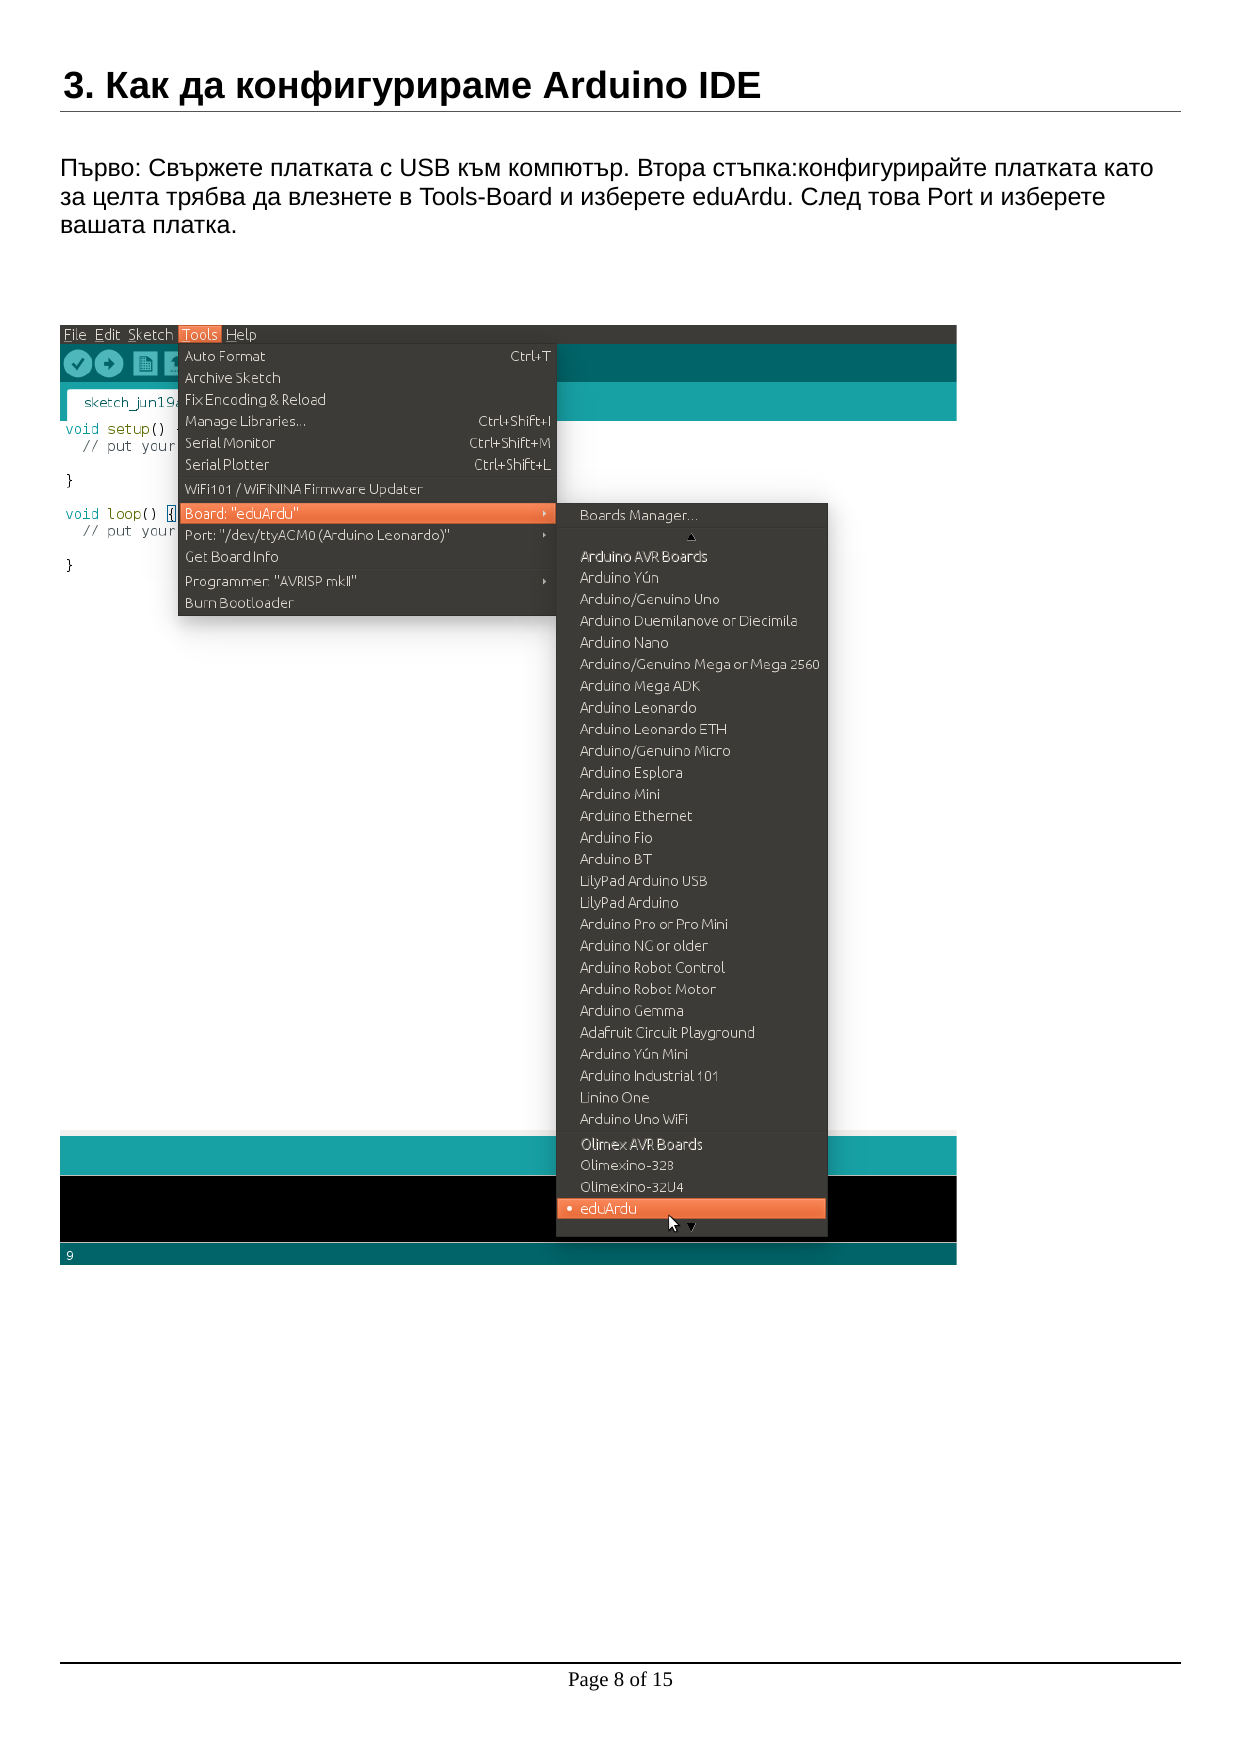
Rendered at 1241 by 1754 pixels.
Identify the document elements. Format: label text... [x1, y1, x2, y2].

subtitle 3. Как да конфигурираме Arduino IDE [60, 60, 1181, 110]
picture [60, 325, 957, 1265]
text Първо: Свържете платката с USB към компютър. Втора стъпка:конфигурирайте платката като за целта трябва да влезнете в Tools-Board и изберете eduArdu. След това Port и изберете вашата платка. [60, 153, 1181, 239]
